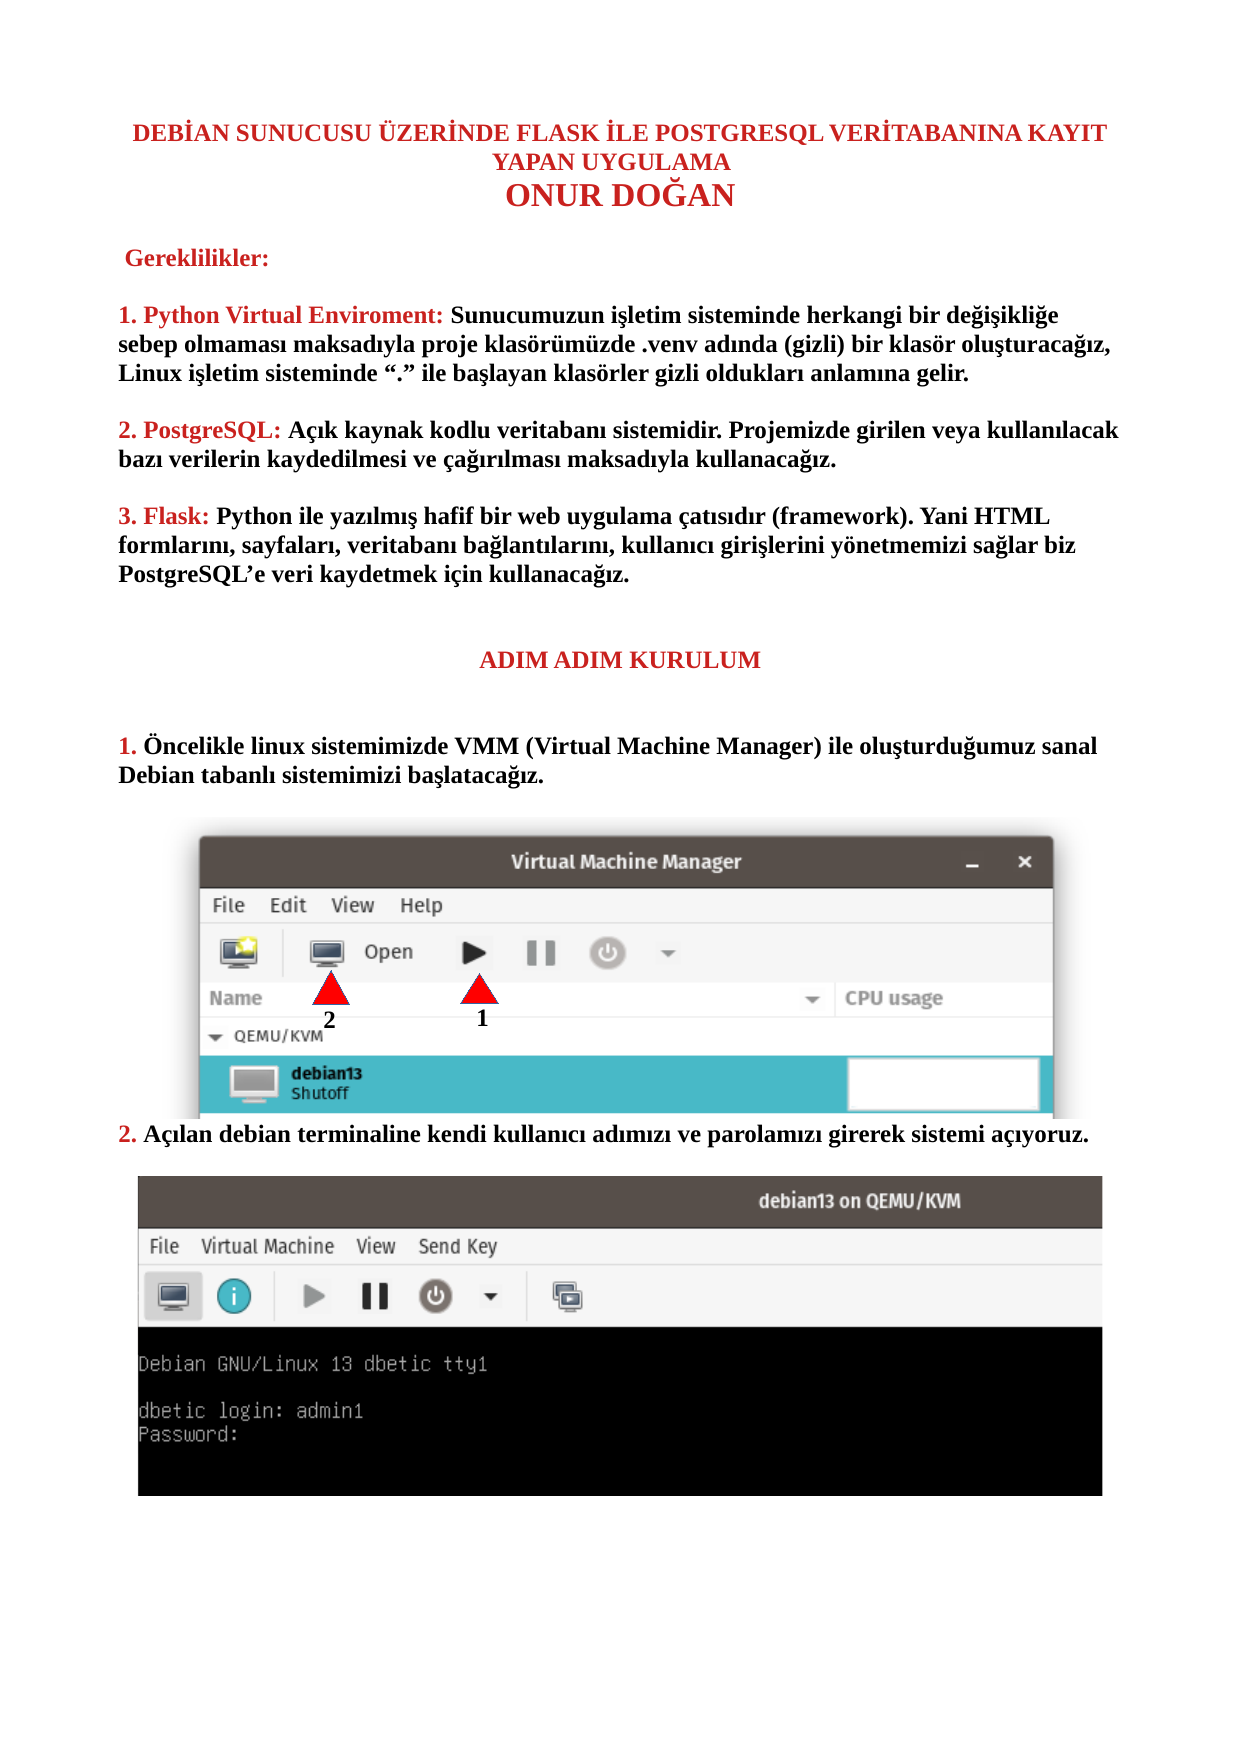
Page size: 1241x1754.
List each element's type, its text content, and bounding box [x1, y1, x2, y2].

text 1. Python Virtual Enviroment: Sunucumuzun işletim sisteminde herkangi bir değişikliğe sebep olmaması maksadıyla proje klasörümüzde .venv adında (gizli) bir klasör oluşturacağız, Linux işletim sisteminde “.” ile başlayan klasörler gizli oldukları anlamına gelir. [118, 300, 1122, 386]
text 3. Flask: Python ile yazılmış hafif bir web uygulama çatısıdır (framework). Yani HTML formlarını, sayfaları, veritabanı bağlantılarını, kullanıcı girişlerini yönetmemizi sağlar biz PostgreSQL’e veri kaydetmek için kullanacağız. [118, 501, 1122, 588]
text 1. Öncelikle linux sistemimizde VMM (Virtual Machine Manager) ile oluşturduğumuz sanal Debian tabanlı sistemimizi başlatacağız. [118, 731, 1122, 789]
text 2. Açılan debian terminaline kendi kullanıcı adımızı ve parolamızı girerek sistemi açıyoruz. [118, 1119, 1122, 1148]
picture [118, 817, 1123, 1119]
text ONUR DOĞAN [118, 176, 1122, 214]
text ADIM ADIM KURULUM [118, 645, 1122, 674]
text 2. PostgreSQL: Açık kaynak kodlu veritabanı sistemidir. Projemizde girilen veya kullanılacak bazı verilerin kaydedilmesi ve çağırılması maksadıyla kullanacağız. [118, 415, 1122, 473]
picture [137, 1176, 1103, 1496]
text DEBİAN SUNUCUSU ÜZERİNDE FLASK İLE POSTGRESQL VERİTABANINA KAYIT YAPAN UYGULAMA [118, 118, 1122, 176]
text Gereklilikler: [118, 243, 1122, 271]
